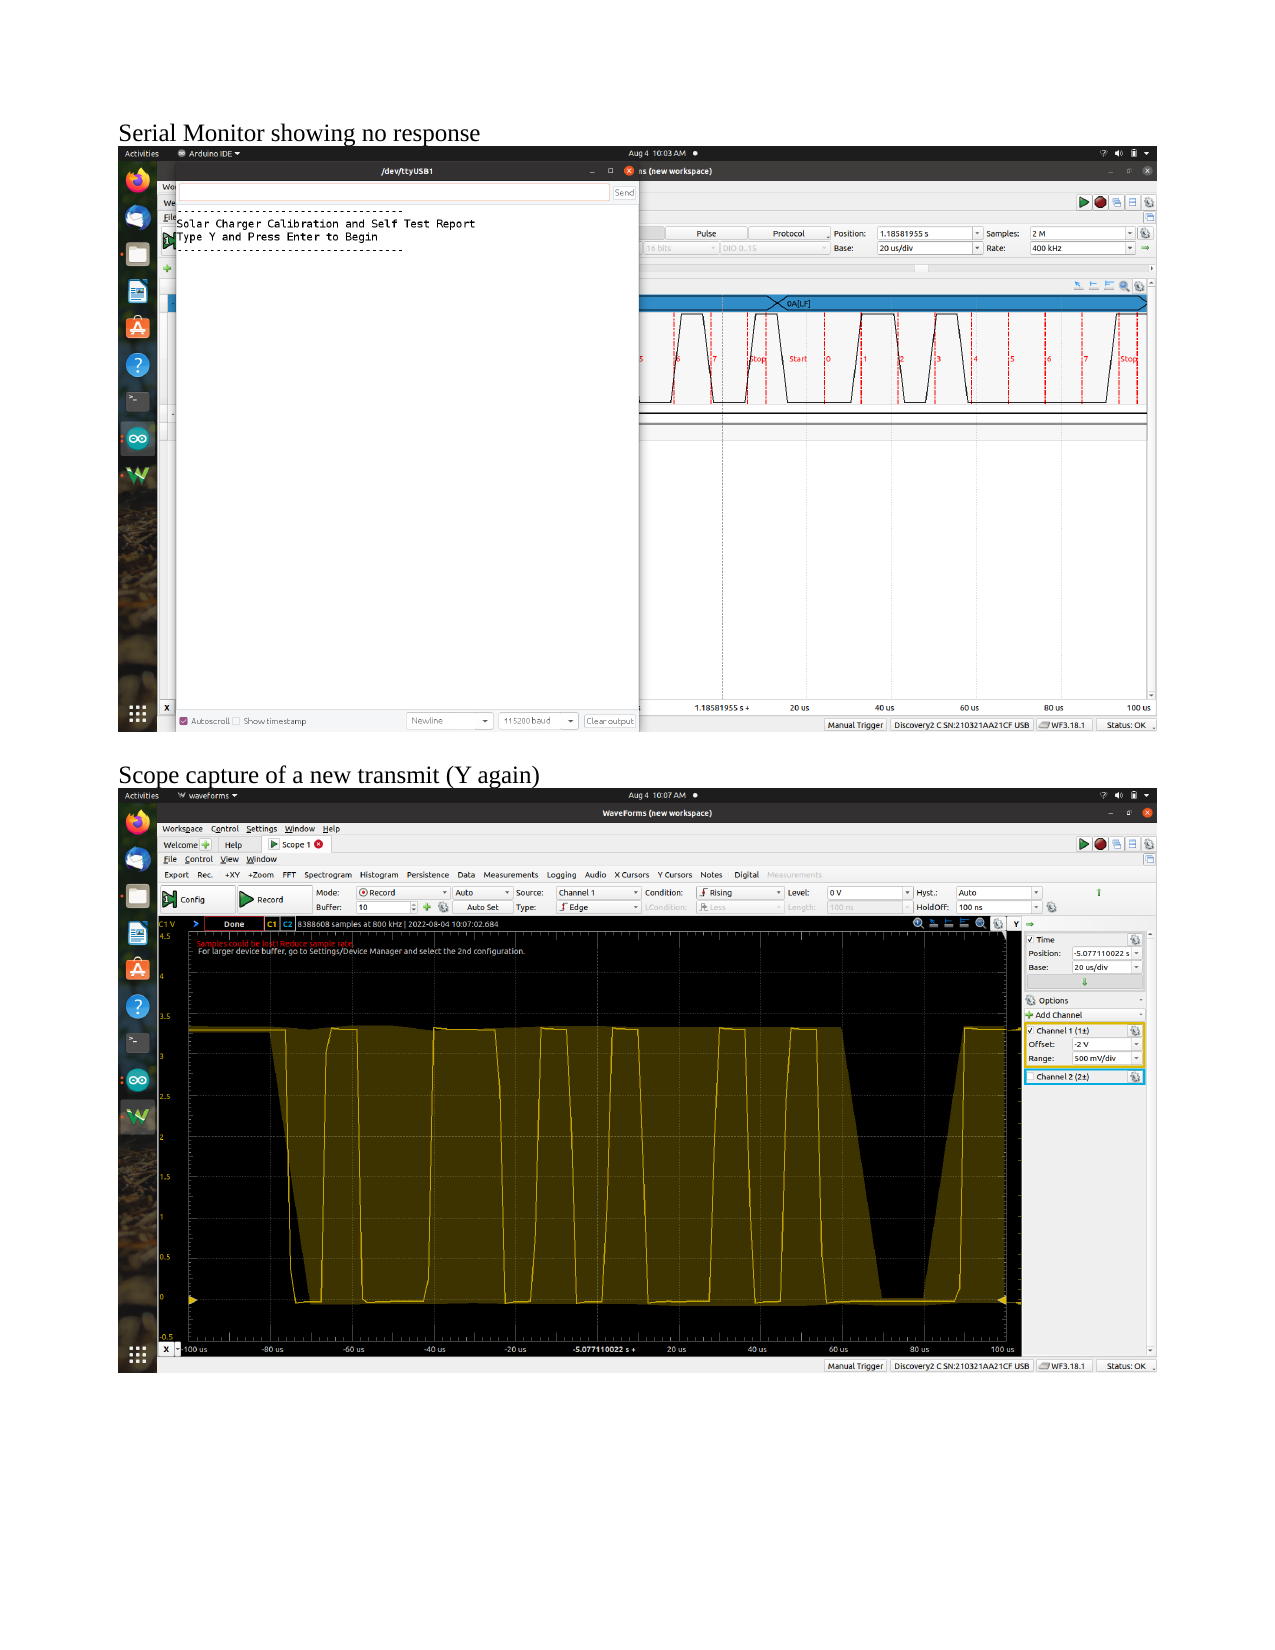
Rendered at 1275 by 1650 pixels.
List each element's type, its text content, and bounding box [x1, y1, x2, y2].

text Scope capture of a new transmit (Y again) [118, 760, 1157, 788]
text Serial Monitor showing no response [118, 118, 1157, 146]
picture [118, 146, 1157, 732]
picture [118, 788, 1157, 1373]
